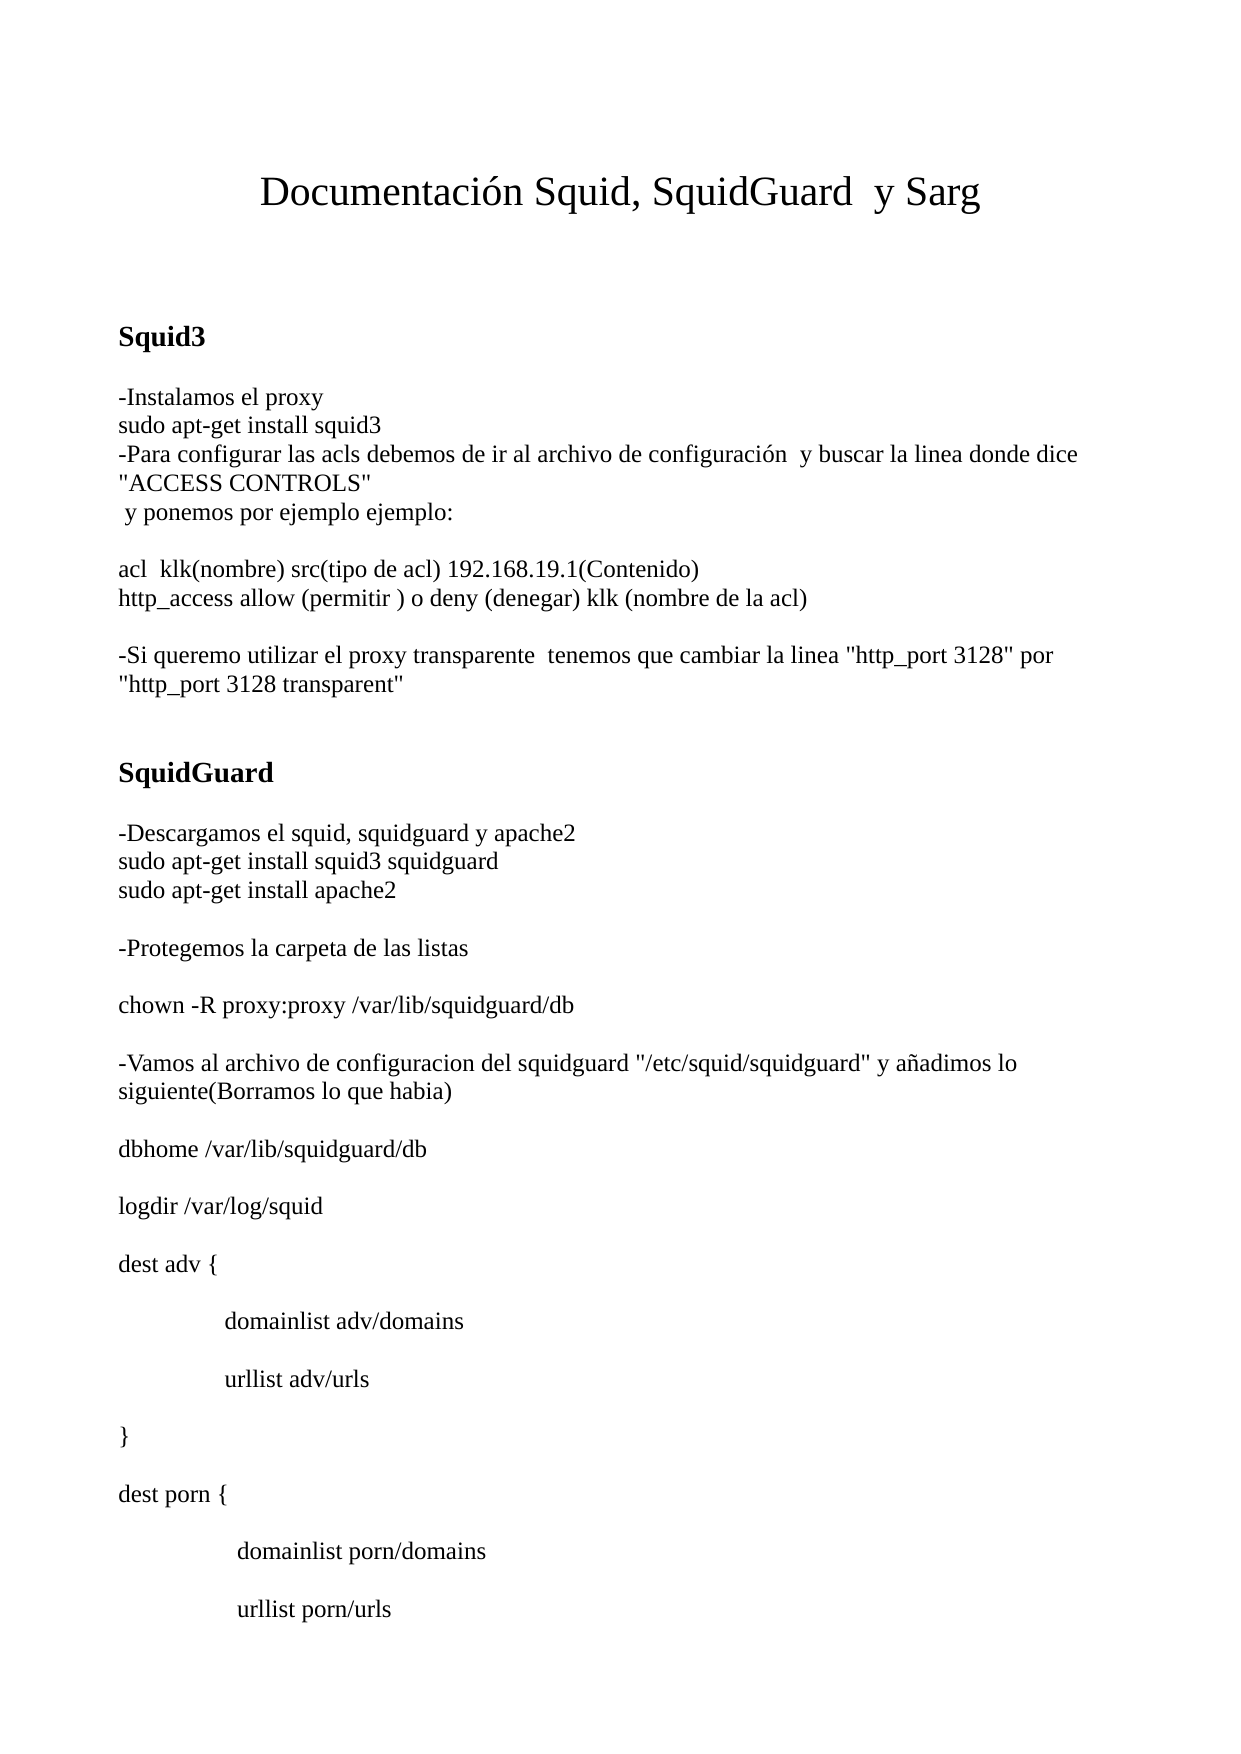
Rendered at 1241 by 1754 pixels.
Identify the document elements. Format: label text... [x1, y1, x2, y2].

text domainlist porn/domains [118, 1536, 1122, 1565]
text http_access allow (permitir ) o deny (denegar) klk (nombre de la acl) [118, 583, 1122, 612]
text -Vamos al archivo de configuracion del squidguard "/etc/squid/squidguard" y añadimos lo siguiente(Borramos lo que habia) [118, 1048, 1122, 1105]
text sudo apt-get install apache2 [118, 875, 1122, 904]
text domainlist adv/domains [118, 1306, 1122, 1335]
text -Descargamos el squid, squidguard y apache2 [118, 818, 1122, 846]
text sudo apt-get install squid3 [118, 410, 1122, 439]
text dbhome /var/lib/squidguard/db [118, 1134, 1122, 1163]
text -Si queremo utilizar el proxy transparente tenemos que cambiar la linea "http_port 3128" por "http_port 3128 transparent" [118, 640, 1122, 698]
text Squid3 [118, 319, 1122, 353]
text urllist porn/urls [118, 1594, 1122, 1623]
text sudo apt-get install squid3 squidguard [118, 846, 1122, 875]
text y ponemos por ejemplo ejemplo: [118, 497, 1122, 525]
text SquidGuard [118, 755, 1122, 789]
text dest adv { [118, 1249, 1122, 1278]
text dest porn { [118, 1479, 1122, 1508]
text acl klk(nombre) src(tipo de acl) 192.168.19.1(Contenido) [118, 554, 1122, 583]
text -Instalamos el proxy [118, 382, 1122, 410]
text urllist adv/urls [118, 1364, 1122, 1393]
text -Para configurar las acls debemos de ir al archivo de configuración y buscar la linea donde dice "ACCESS CONTROLS" [118, 439, 1122, 497]
text } [118, 1421, 1122, 1450]
text chown -R proxy:proxy /var/lib/squidguard/db [118, 990, 1122, 1019]
text Documentación Squid, SquidGuard y Sarg [118, 166, 1122, 214]
text -Protegemos la carpeta de las listas [118, 933, 1122, 961]
text logdir /var/log/squid [118, 1191, 1122, 1220]
